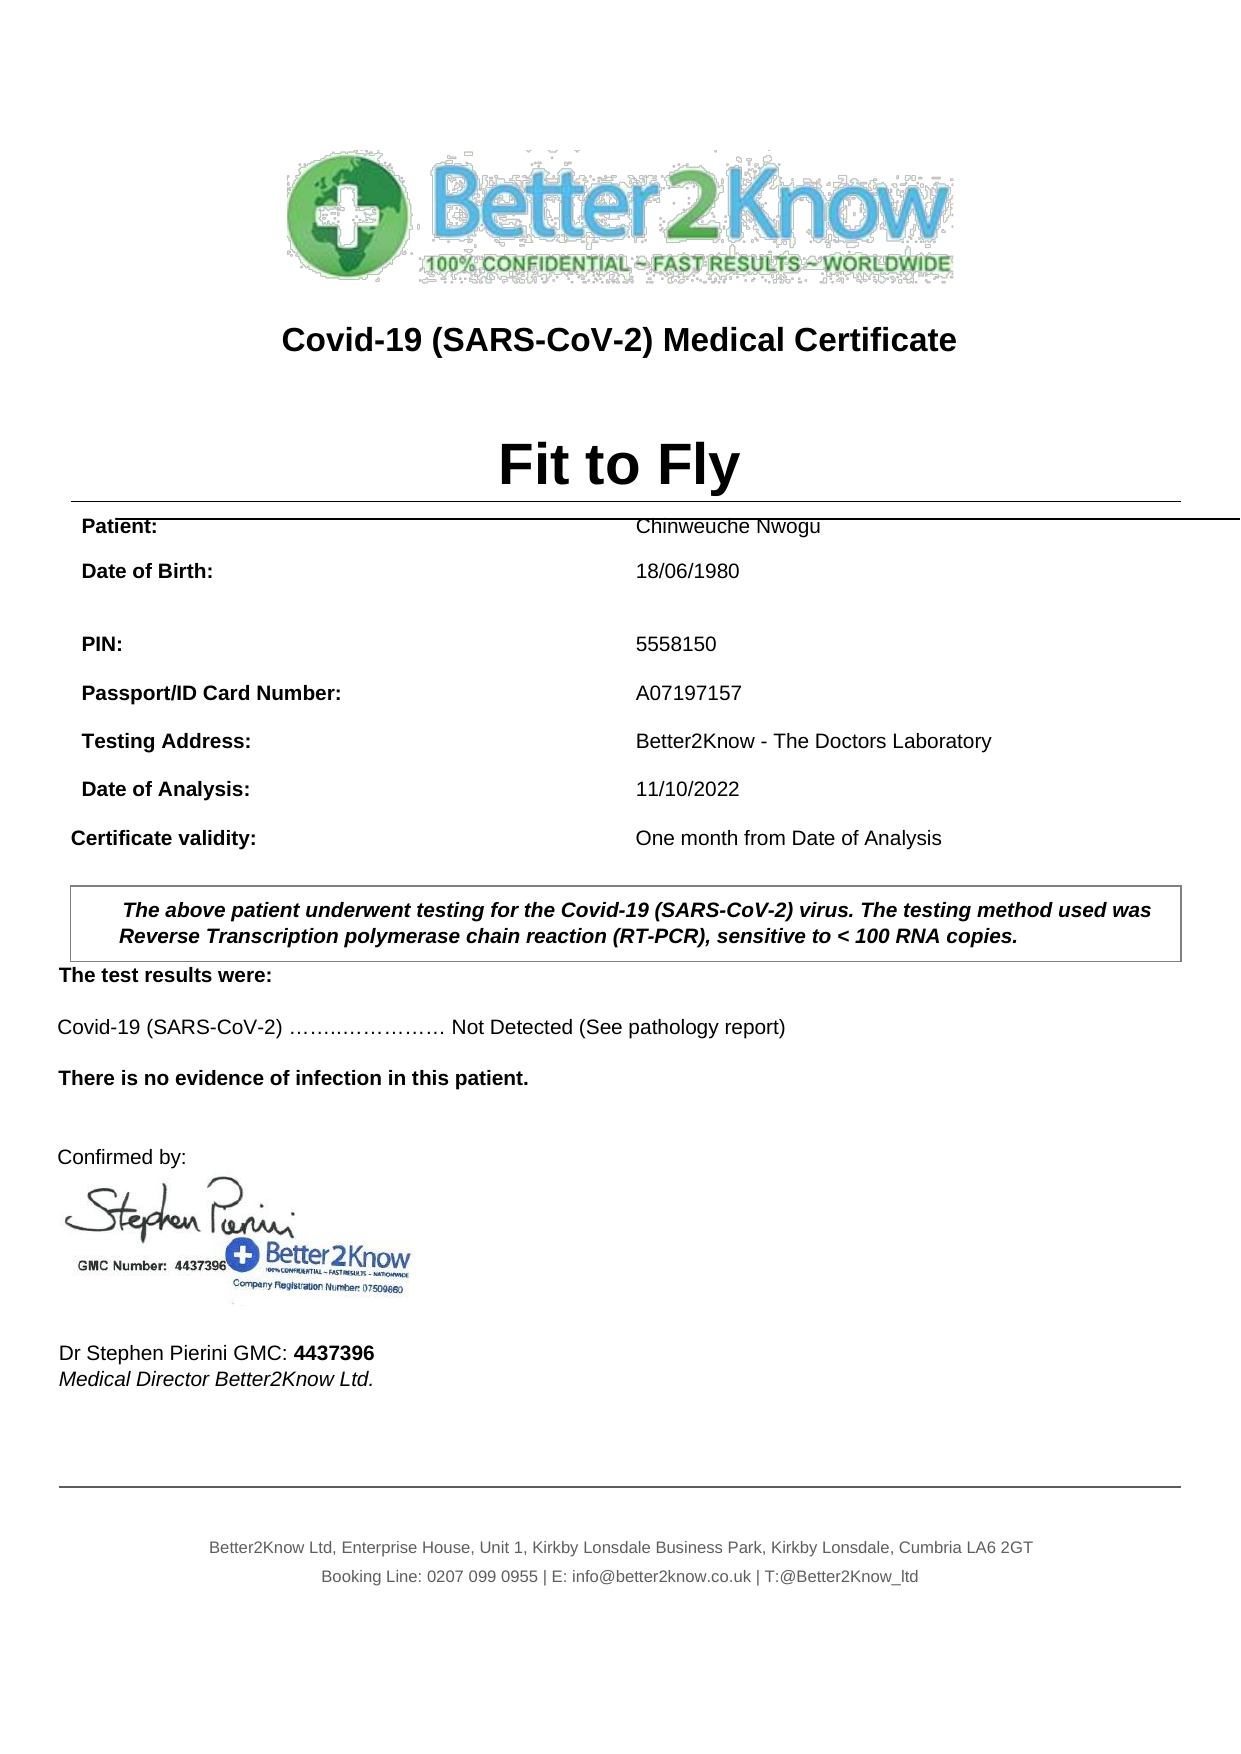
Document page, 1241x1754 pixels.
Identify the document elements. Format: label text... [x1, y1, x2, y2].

table_cell The above patient underwent testing for the Covid-19 (SARS-CoV-2) virus. The testing method used was Reverse Transcription polymerase chain reaction (RT-PCR), sensitive to < 100 RNA copies. [71, 887, 1180, 961]
table_header [636, 502, 1181, 518]
text Confirmed by: [57, 1145, 844, 1169]
text Dr Stephen Pierini GMC: 4437396 Medical Director Better2Know Ltd. [58, 1341, 446, 1391]
text Covid-19 (SARS-CoV-2) Medical Certificate [281, 320, 1032, 358]
table_cell Certificate validity: One month from Date of Analysis [71, 814, 1181, 885]
text Fit to Fly [208, 429, 1032, 496]
table_cell Testing Address: [71, 718, 636, 766]
text Covid-19 (SARS-CoV-2) ……..…………… Not Detected (See pathology report) There is no evidence of infection in this patient. [57, 1015, 844, 1090]
table_cell Date of Analysis: [71, 766, 636, 814]
text Better2Know Ltd, Enterprise House, Unit 1, Kirkby Lonsdale Business Park, Kirkby Lonsdale, Cumbria LA6 2GT [58, 1538, 1033, 1557]
table_cell PIN: [71, 621, 636, 669]
table_header Patient: Date of Birth: [71, 502, 636, 621]
text Booking Line: 0207 099 0955 | E: info@better2know.co.uk | T:@Better2Know_ltd [321, 1567, 1032, 1586]
text The test results were: [58, 962, 1032, 986]
table_header Chinweuche Nwogu 18/06/1980 [636, 520, 1181, 621]
table_cell 5558150 [636, 621, 1181, 669]
table_cell 11/10/2022 [636, 766, 1181, 814]
table_cell Better2Know - The Doctors Laboratory [636, 718, 1181, 766]
table_cell A07197157 [636, 669, 1181, 717]
table_cell Passport/ID Card Number: [71, 669, 636, 717]
